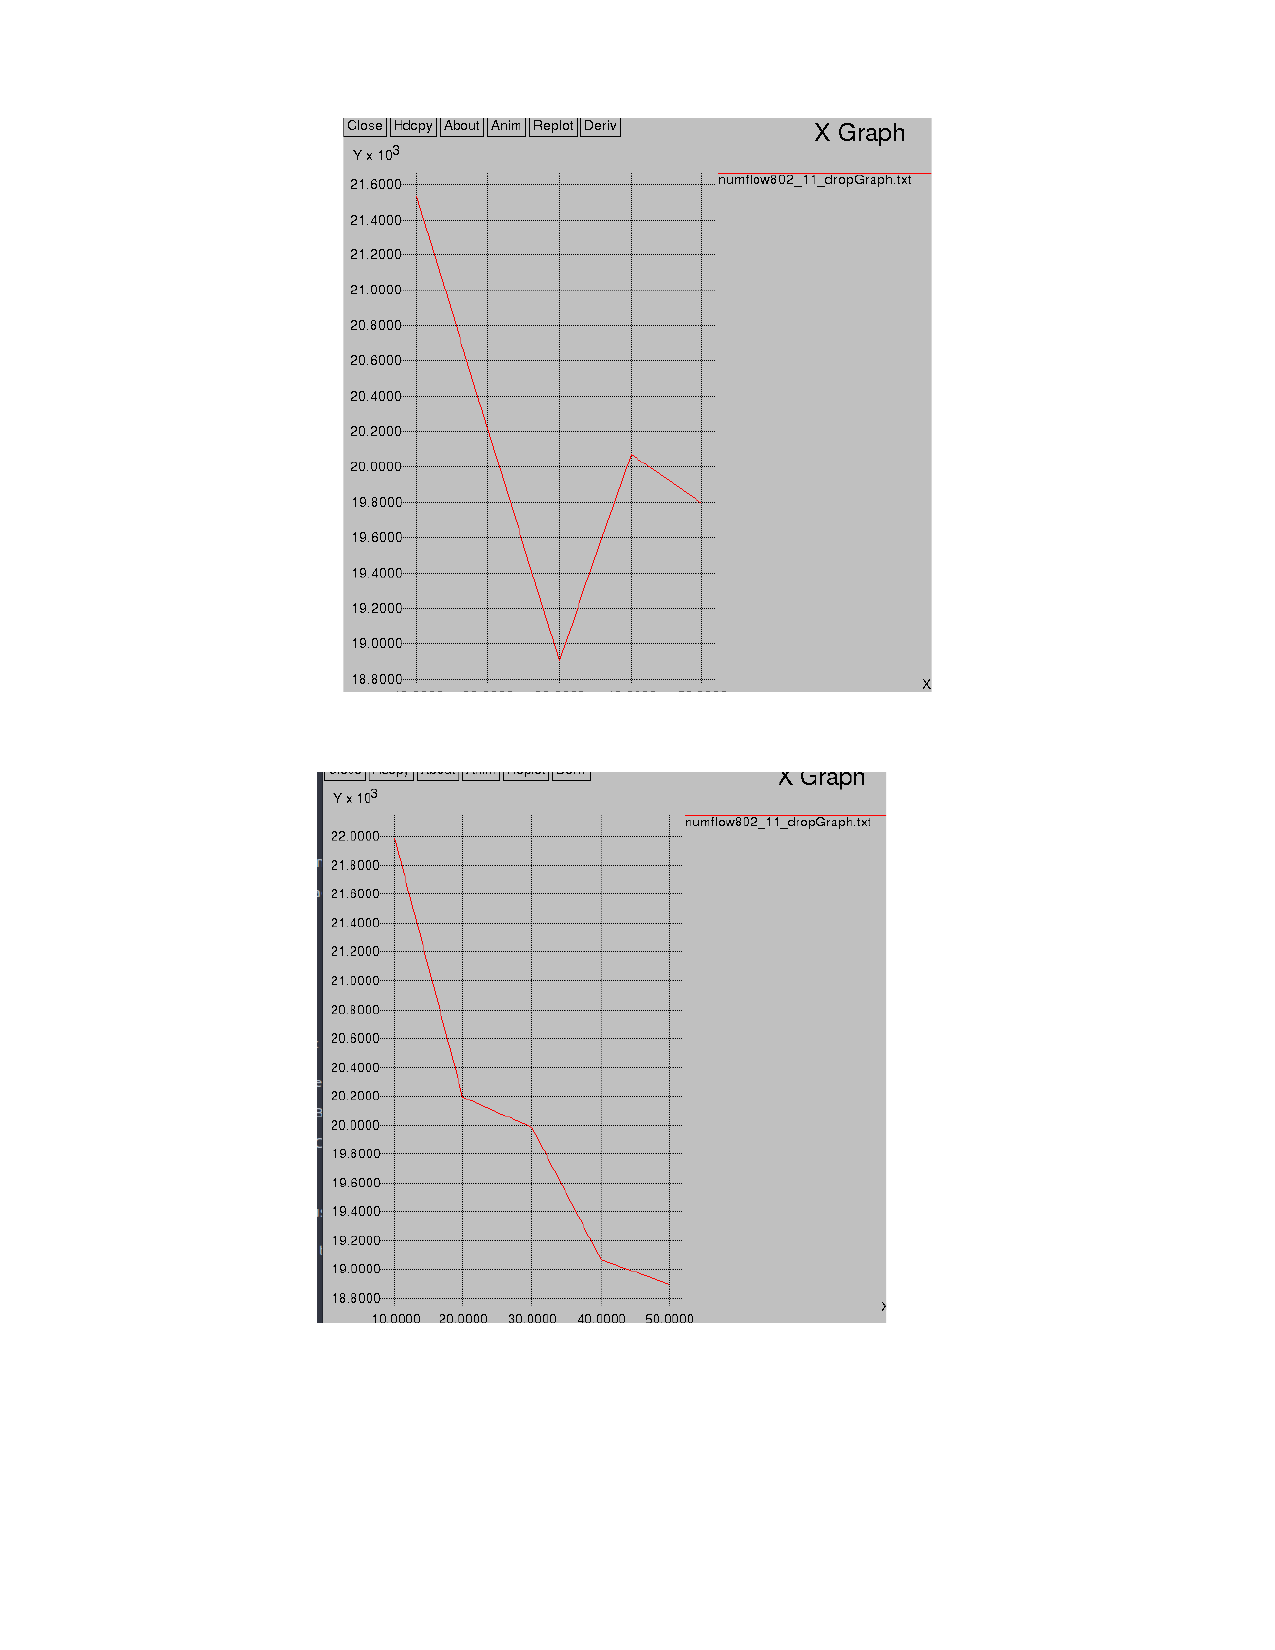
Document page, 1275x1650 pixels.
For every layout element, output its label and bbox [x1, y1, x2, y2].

picture [343, 118, 932, 692]
picture [317, 772, 887, 1323]
